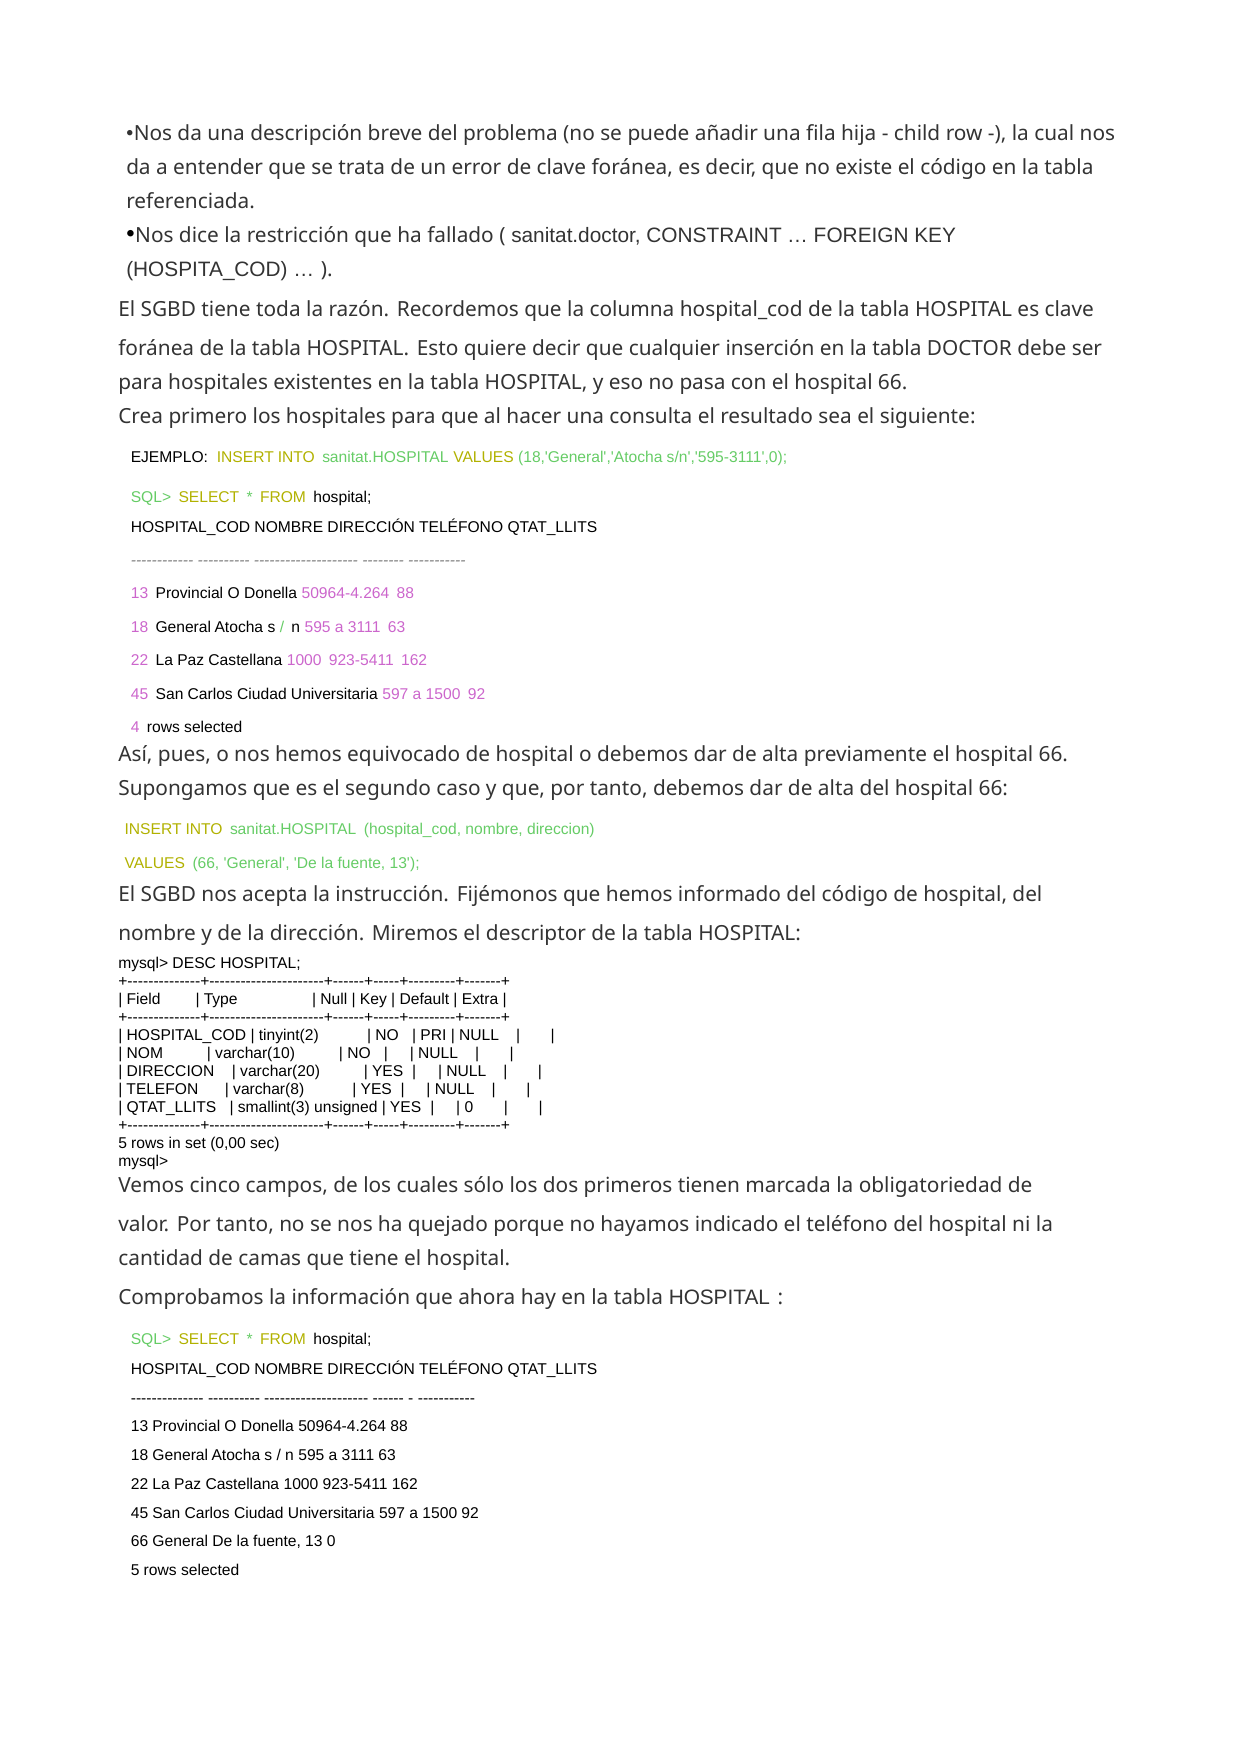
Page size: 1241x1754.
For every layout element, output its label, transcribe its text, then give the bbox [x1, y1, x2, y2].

text -------------- ---------- -------------------- ------ - ----------- [118, 1380, 1122, 1408]
list Nos dice la restricción que ha fallado ( sanitat.doctor, CONSTRAINT … FOREIGN KEY (HOSPITA_COD) … ). [126, 220, 1122, 283]
text +--------------+----------------------+------+-----+---------+-------+ [118, 1116, 1122, 1134]
text 13 Provincial O Donella 50964-4.264 88 [118, 571, 1122, 605]
text Vemos cinco campos, de los cuales sólo los dos primeros tienen marcada la obligatoriedad de valor. Por tanto, no se nos ha quejado porque no hayamos indicado el teléfono del hospital ni la cantidad de camas que tiene el hospital. [118, 1170, 1122, 1272]
text 45 San Carlos Ciudad Universitaria 597 a 1500 92 [118, 1495, 1122, 1523]
text 22 La Paz Castellana 1000 923-5411 162 [118, 638, 1122, 672]
text El SGBD nos acepta la instrucción. Fijémonos que hemos informado del código de hospital, del nombre y de la dirección. Miremos el descriptor de la tabla HOSPITAL: [118, 874, 1122, 947]
text | DIRECCION | varchar(20) | YES | | NULL | | [118, 1062, 1122, 1080]
text EJEMPLO: INSERT INTO sanitat.HOSPITAL VALUES (18,'General','Atocha s/n','595-3111',0); [118, 435, 1122, 469]
text 45 San Carlos Ciudad Universitaria 597 a 1500 92 [118, 672, 1122, 706]
text +--------------+----------------------+------+-----+---------+-------+ [118, 972, 1122, 990]
text Crea primero los hospitales para que al hacer una consulta el resultado sea el siguiente: [118, 401, 1122, 430]
text | HOSPITAL_COD | tinyint(2) | NO | PRI | NULL | | [118, 1026, 1122, 1044]
text mysql> [118, 1152, 1122, 1170]
text HOSPITAL_COD NOMBRE DIRECCIÓN TELÉFONO QTAT_LLITS [118, 1351, 1122, 1380]
text SQL> SELECT * FROM hospital; [118, 1317, 1122, 1351]
text | NOM | varchar(10) | NO | | NULL | | [118, 1044, 1122, 1062]
text INSERT INTO sanitat.HOSPITAL (hospital_cod, nombre, direccion) [118, 807, 1122, 841]
text HOSPITAL_COD NOMBRE DIRECCIÓN TELÉFONO QTAT_LLITS [118, 509, 1122, 538]
text | QTAT_LLITS | smallint(3) unsigned | YES | | 0 | | [118, 1098, 1122, 1116]
text 18 General Atocha s / n 595 a 3111 63 [118, 605, 1122, 638]
text 22 La Paz Castellana 1000 923-5411 162 [118, 1466, 1122, 1495]
text SQL> SELECT * FROM hospital; [118, 476, 1122, 509]
text 18 General Atocha s / n 595 a 3111 63 [118, 1437, 1122, 1466]
text 13 Provincial O Donella 50964-4.264 88 [118, 1408, 1122, 1437]
text 4 rows selected [118, 706, 1122, 739]
text | Field | Type | Null | Key | Default | Extra | [118, 990, 1122, 1008]
text VALUES (66, 'General', 'De la fuente, 13'); [118, 841, 1122, 874]
text Comprobamos la información que ahora hay en la tabla HOSPITAL : [118, 1277, 1122, 1311]
text 66 General De la fuente, 13 0 [118, 1523, 1122, 1552]
text Así, pues, o nos hemos equivocado de hospital o debemos dar de alta previamente el hospital 66. Supongamos que es el segundo caso y que, por tanto, debemos dar de alta del hospital 66: [118, 739, 1122, 802]
text El SGBD tiene toda la razón. Recordemos que la columna hospital_cod de la tabla HOSPITAL es clave foránea de la tabla HOSPITAL. Esto quiere decir que cualquier inserción en la tabla DOCTOR debe ser para hospitales existentes en la tabla HOSPITAL, y eso no pasa con el hospital 66. [118, 289, 1122, 396]
text +--------------+----------------------+------+-----+---------+-------+ [118, 1008, 1122, 1026]
text 5 rows in set (0,00 sec) [118, 1134, 1122, 1152]
text | TELEFON | varchar(8) | YES | | NULL | | [118, 1080, 1122, 1098]
text 5 rows selected [118, 1552, 1122, 1581]
text ------------ ---------- -------------------- -------- ----------- [118, 538, 1122, 571]
text mysql> DESC HOSPITAL; [118, 954, 1122, 972]
list Nos da una descripción breve del problema (no se puede añadir una fila hija - child row -), la cual nos da a entender que se trata de un error de clave foránea, es decir, que no existe el código en la tabla referenciada. [126, 118, 1122, 215]
